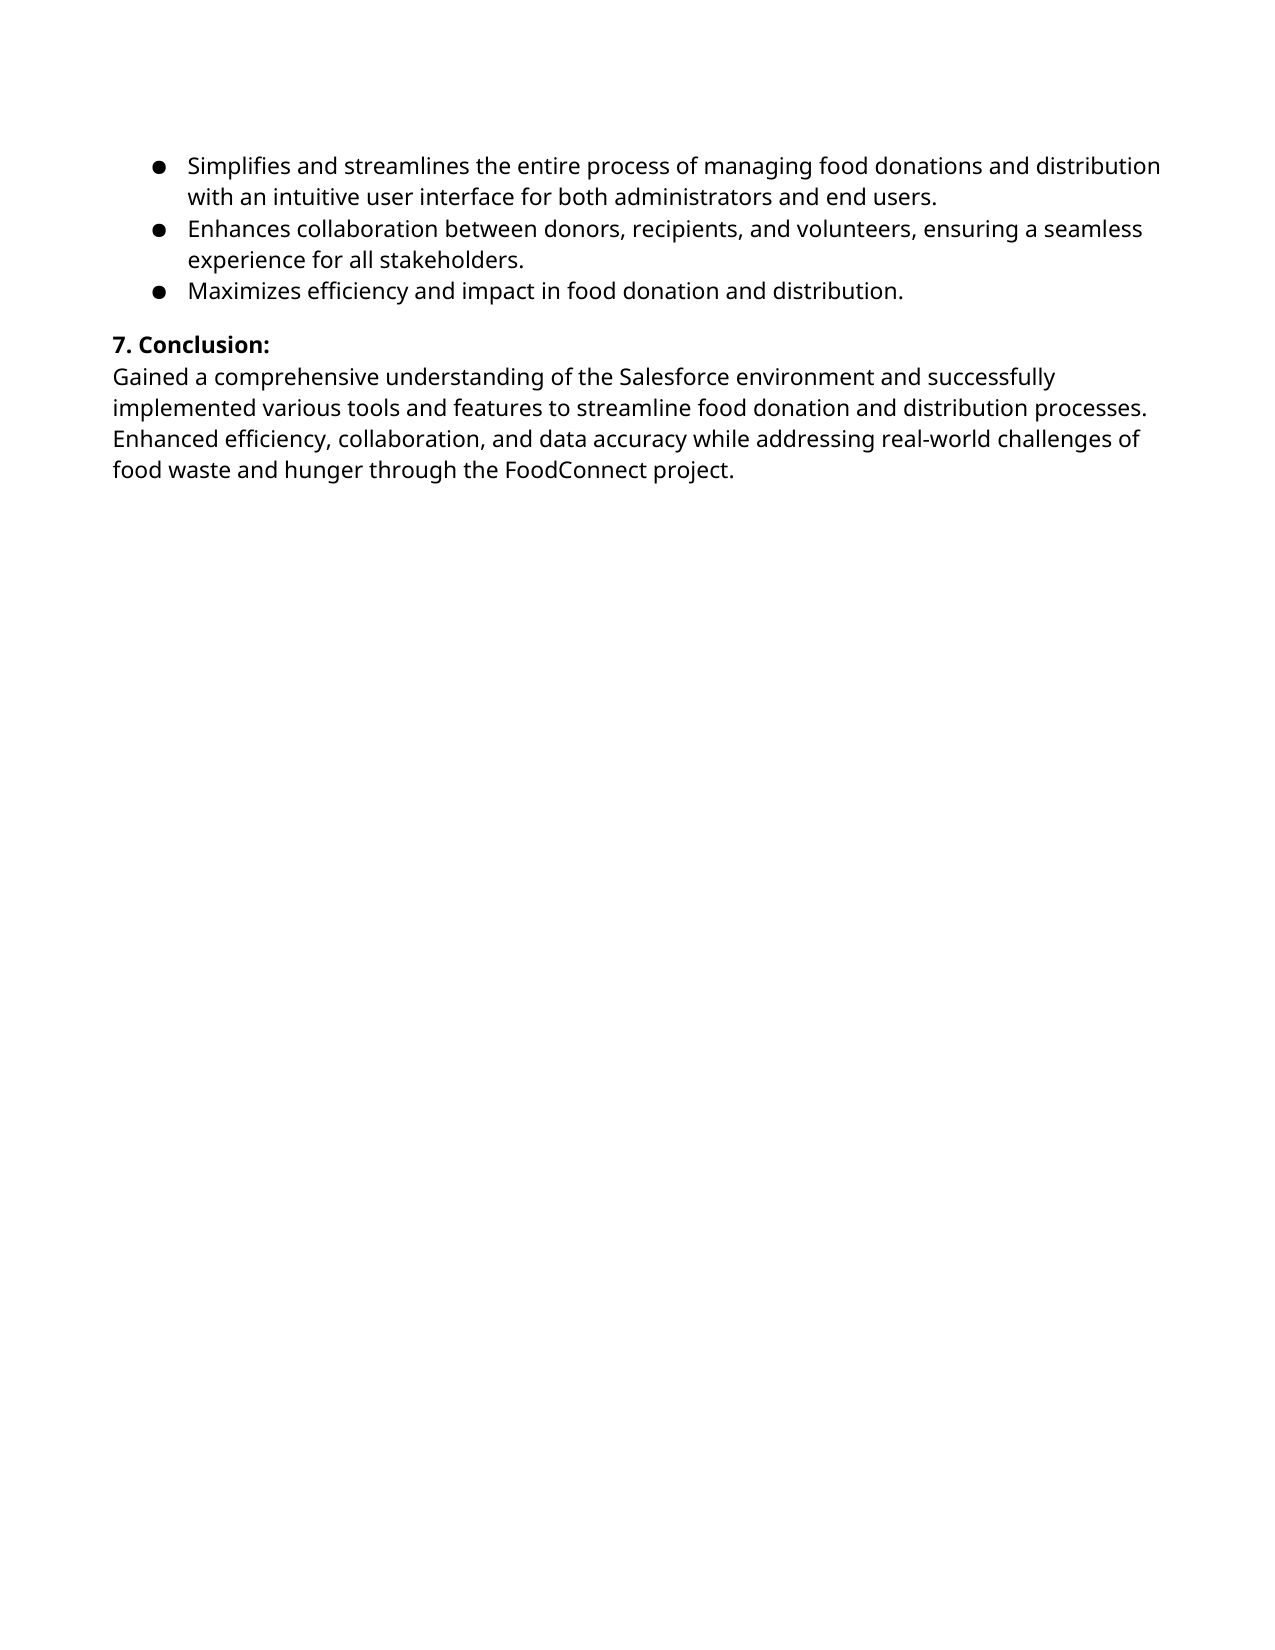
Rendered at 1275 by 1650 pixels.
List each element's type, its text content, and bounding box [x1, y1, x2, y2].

list Simplifies and streamlines the entire process of managing food donations and distribution with an intuitive user interface for both administrators and end users. [150, 150, 1162, 212]
list Enhances collaboration between donors, recipients, and volunteers, ensuring a seamless experience for all stakeholders. [150, 212, 1162, 275]
list Maximizes efficiency and impact in food donation and distribution. [150, 275, 1162, 306]
text 7. Conclusion: Gained a comprehensive understanding of the Salesforce environment and successfully implemented various tools and features to streamline food donation and distribution processes. Enhanced efficiency, collaboration, and data accuracy while addressing real-world challenges of food waste and hunger through the FoodConnect project. [112, 329, 1162, 485]
